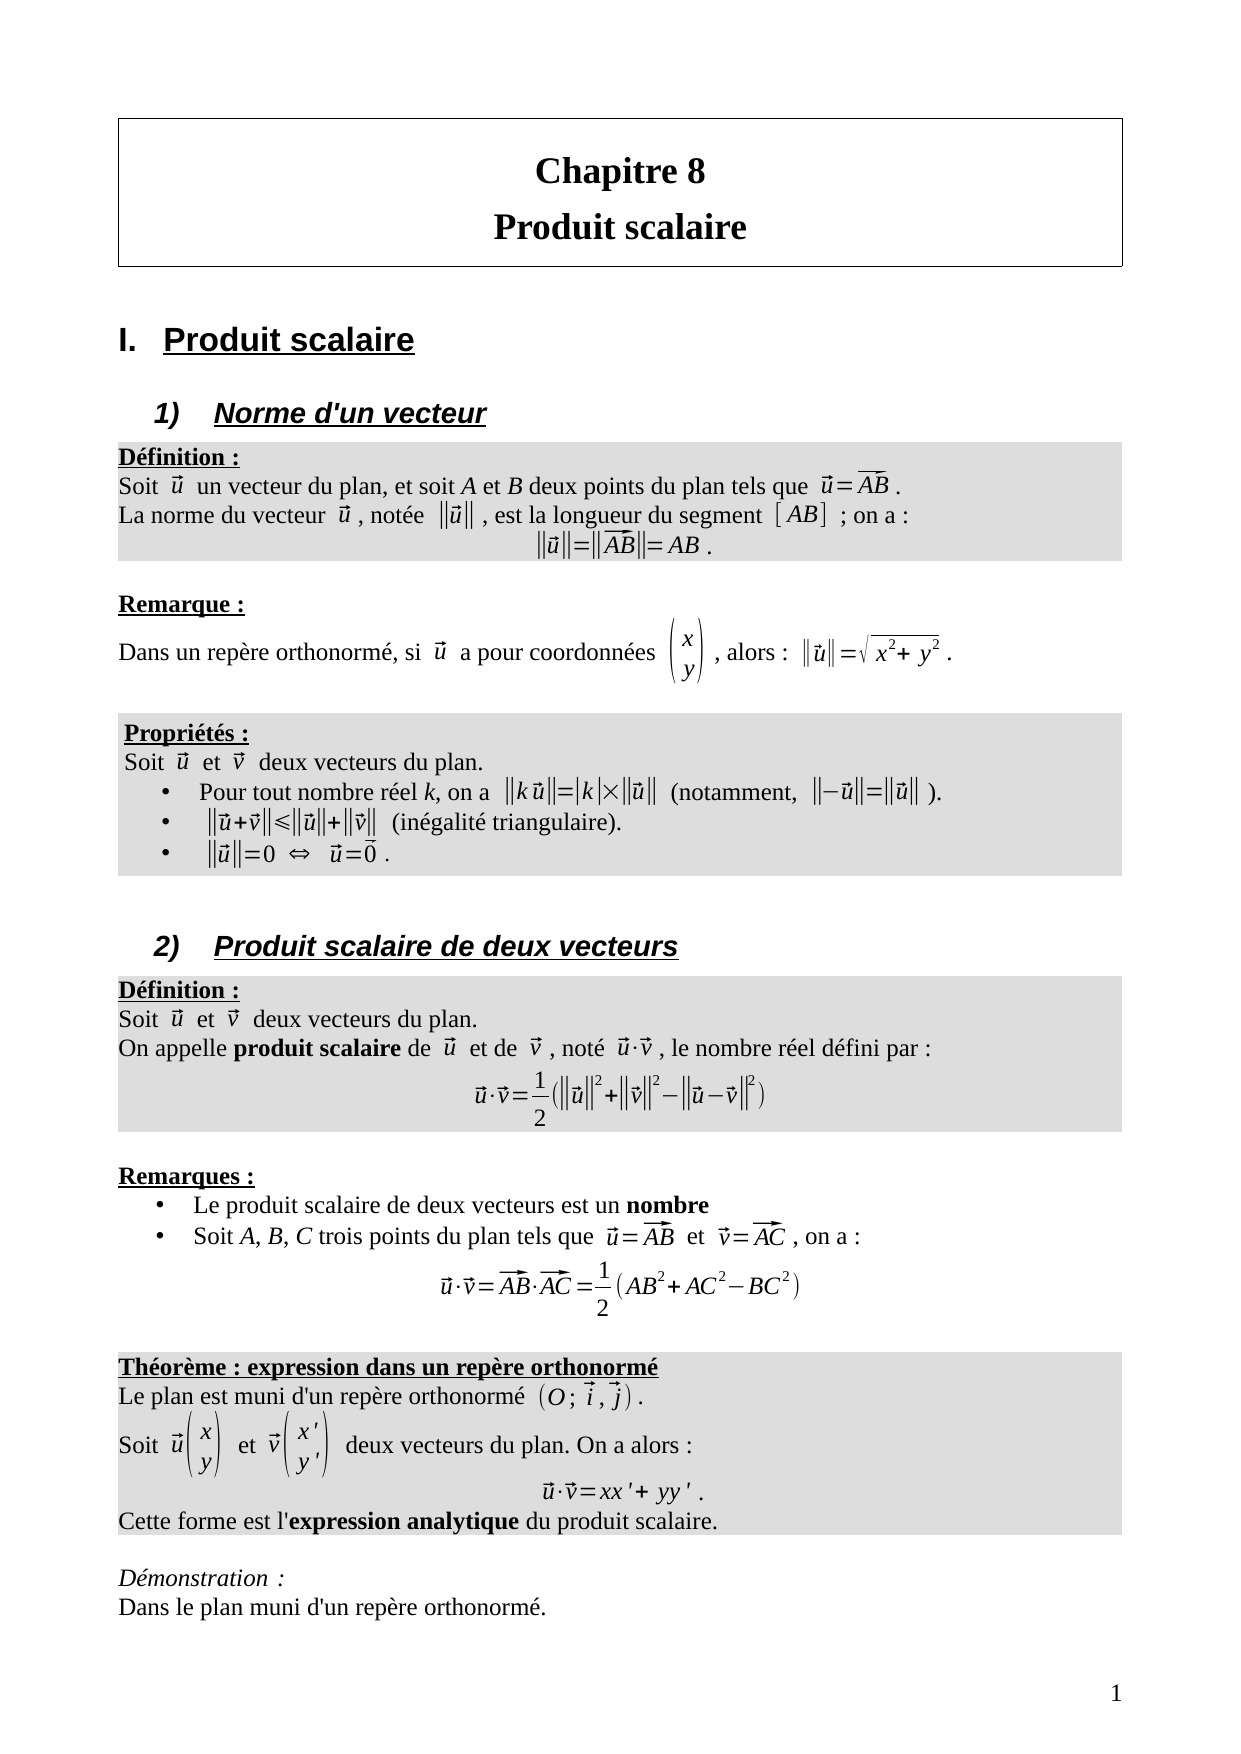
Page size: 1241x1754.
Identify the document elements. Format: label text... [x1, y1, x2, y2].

subtitle Produit scalaire [118, 320, 1122, 358]
subtitle Produit scalaire de deux vecteurs [153, 929, 1122, 963]
table_header Chapitre 8 Produit scalaire [119, 119, 1122, 266]
text Le plan est muni d'un repère orthonormé . [118, 1380, 1122, 1411]
text Théorème : expression dans un repère orthonormé [118, 1352, 1122, 1380]
list Soit A, B, C trois points du plan tels que et , on a : [156, 1219, 1122, 1252]
text Soit et deux vecteurs du plan. [118, 1004, 1122, 1033]
text Dans un repère orthonormé, si a pour coordonnées , alors : . [118, 618, 1122, 684]
list Le produit scalaire de deux vecteurs est un nombre [156, 1190, 1122, 1219]
text On appelle produit scalaire de et de , noté , le nombre réel défini par : [118, 1033, 1122, 1062]
text Cette forme est l'expression analytique du produit scalaire. [118, 1506, 1122, 1535]
text Remarque : [118, 589, 1122, 618]
table_header Propriétés : Soit et deux vecteurs du plan. Pour tout nombre réel k, on a (notamment, ). (inégalité triangulaire). ⇔ . [118, 713, 1122, 876]
text Remarques : [118, 1161, 1122, 1190]
text Démonstration : [118, 1563, 1122, 1592]
text Définition : [118, 976, 1122, 1004]
text Définition : [118, 442, 1122, 471]
text La norme du vecteur , notée , est la longueur du segment ; on a : [118, 499, 1122, 530]
text Soit et deux vecteurs du plan. On a alors : [118, 1411, 1122, 1477]
text Soit un vecteur du plan, et soit A et B deux points du plan tels que . [118, 471, 1122, 499]
subtitle Norme d'un vecteur [153, 396, 1122, 429]
text Dans le plan muni d'un repère orthonormé. [118, 1592, 1122, 1621]
text . [118, 530, 1122, 561]
text . [118, 1477, 1122, 1506]
